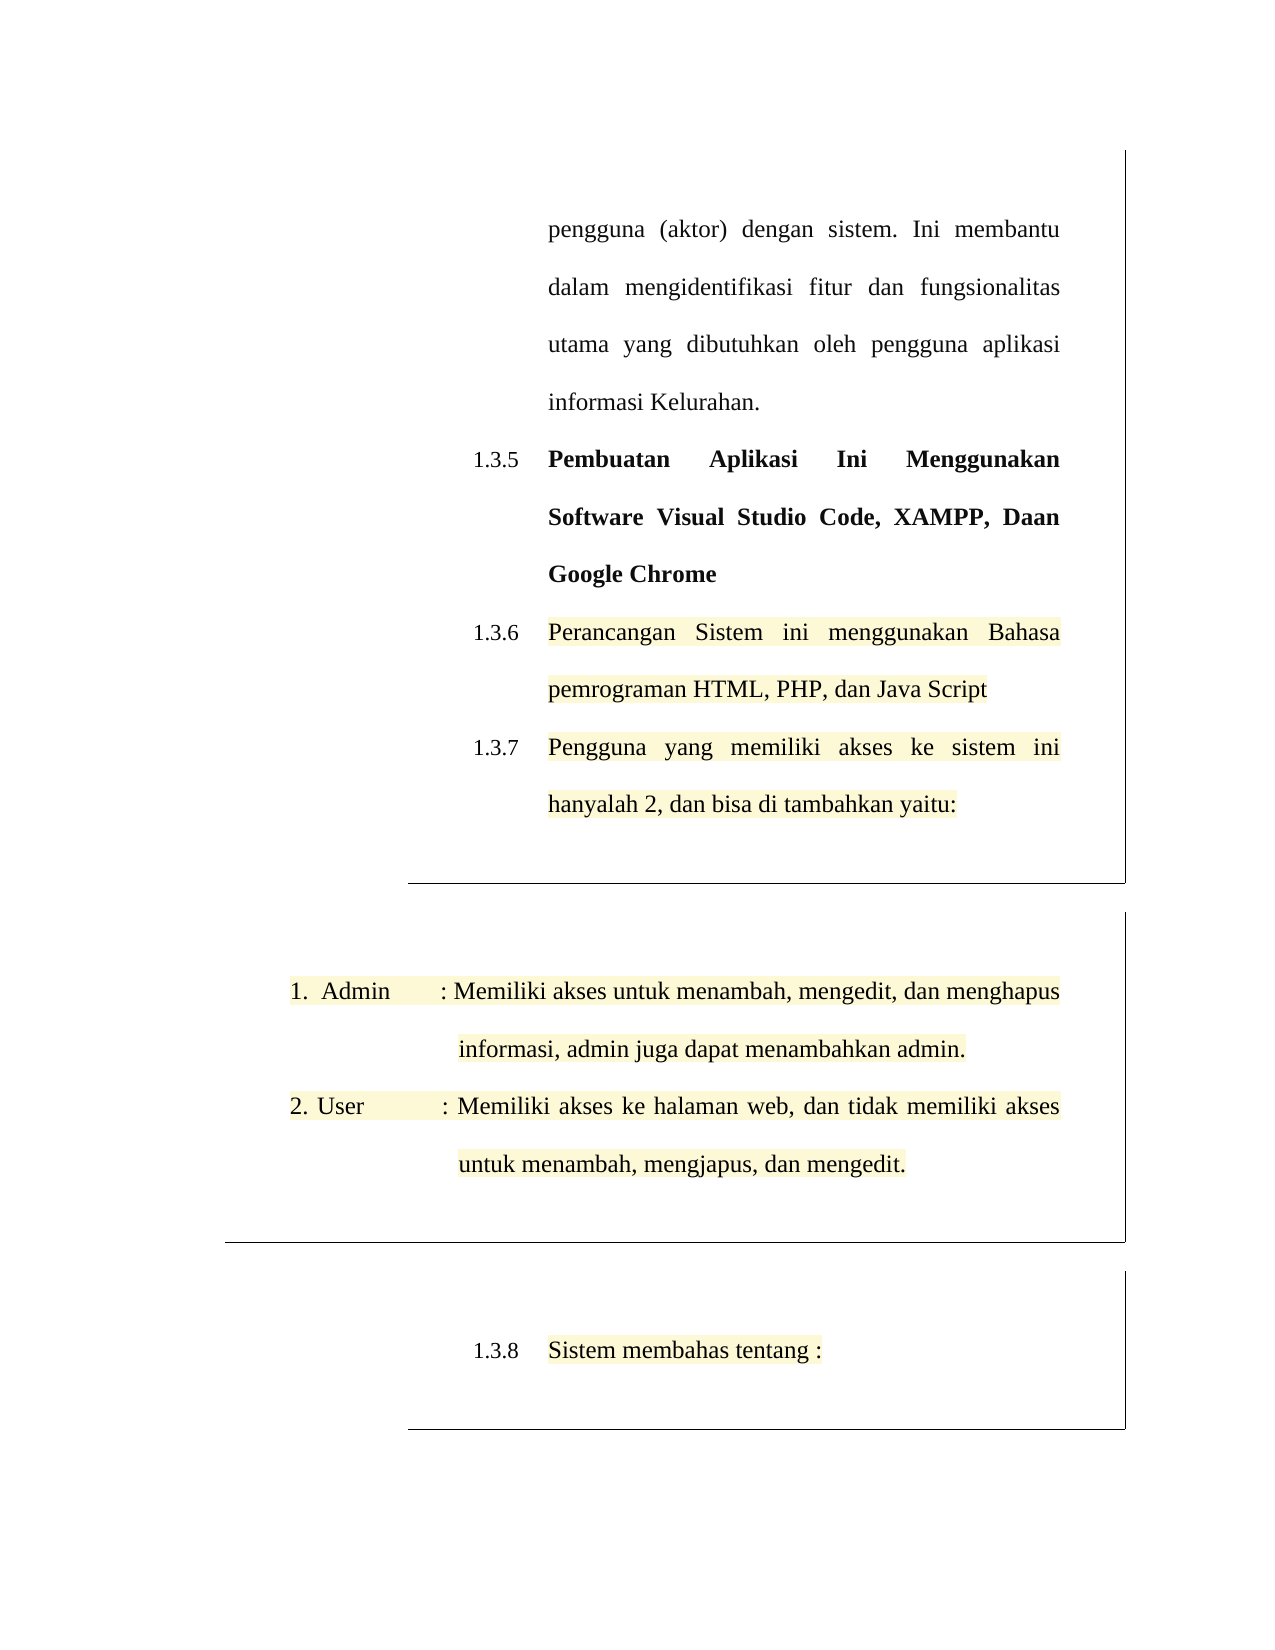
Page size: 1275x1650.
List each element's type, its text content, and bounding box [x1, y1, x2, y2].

list Pembuatan Aplikasi Ini Menggunakan Software Visual Studio Code, XAMPP, Daan Google Chrome [408, 380, 1125, 552]
list Perancangan Sistem ini menggunakan Bahasa pemrograman HTML, PHP, dan Java Script [408, 552, 1125, 667]
list 1. Admin : Memiliki akses untuk menambah, mengedit, dan menghapus informasi, admin juga dapat menambahkan admin. [225, 912, 1125, 1027]
list 2. User : Memiliki akses ke halaman web, dan tidak memiliki akses untuk menambah, mengjapus, dan mengedit. [225, 1027, 1125, 1242]
list Sistem membahas tentang : [408, 1271, 1125, 1429]
list Pengguna yang memiliki akses ke sistem ini hanyalah 2, dan bisa di tambahkan yaitu: [408, 667, 1125, 883]
list Diagram Kasus Pengguna (Use Case Diagram): Diagram ini menggambarkan interaksi antara pengguna (aktor) dengan sistem. Ini membantu dalam mengidentifikasi fitur dan fungsionalitas utama yang dibutuhkan oleh pengguna aplikasi informasi Kelurahan. [408, 150, 1125, 380]
